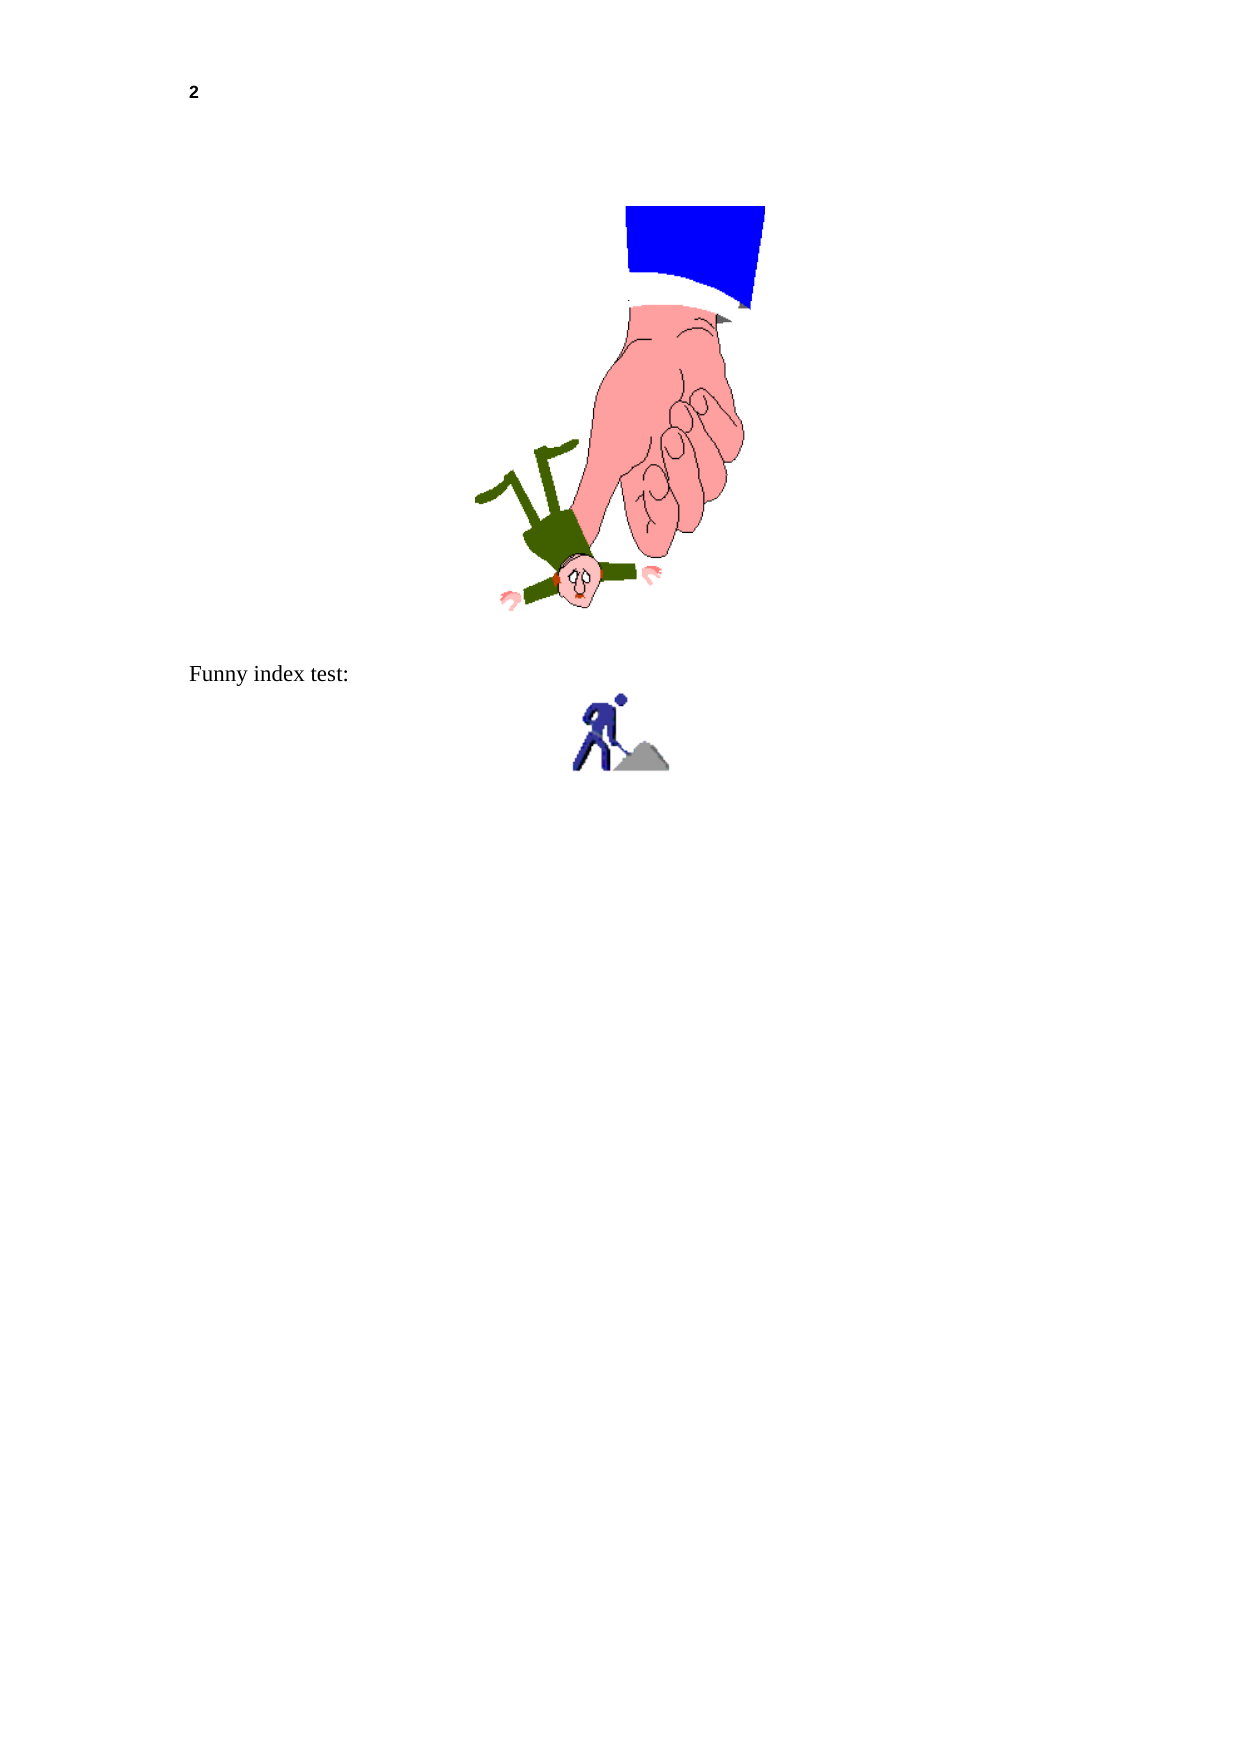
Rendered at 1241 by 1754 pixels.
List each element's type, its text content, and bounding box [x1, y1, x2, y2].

picture [475, 206, 765, 611]
picture [558, 686, 683, 781]
text Funny index test: [189, 661, 1051, 687]
